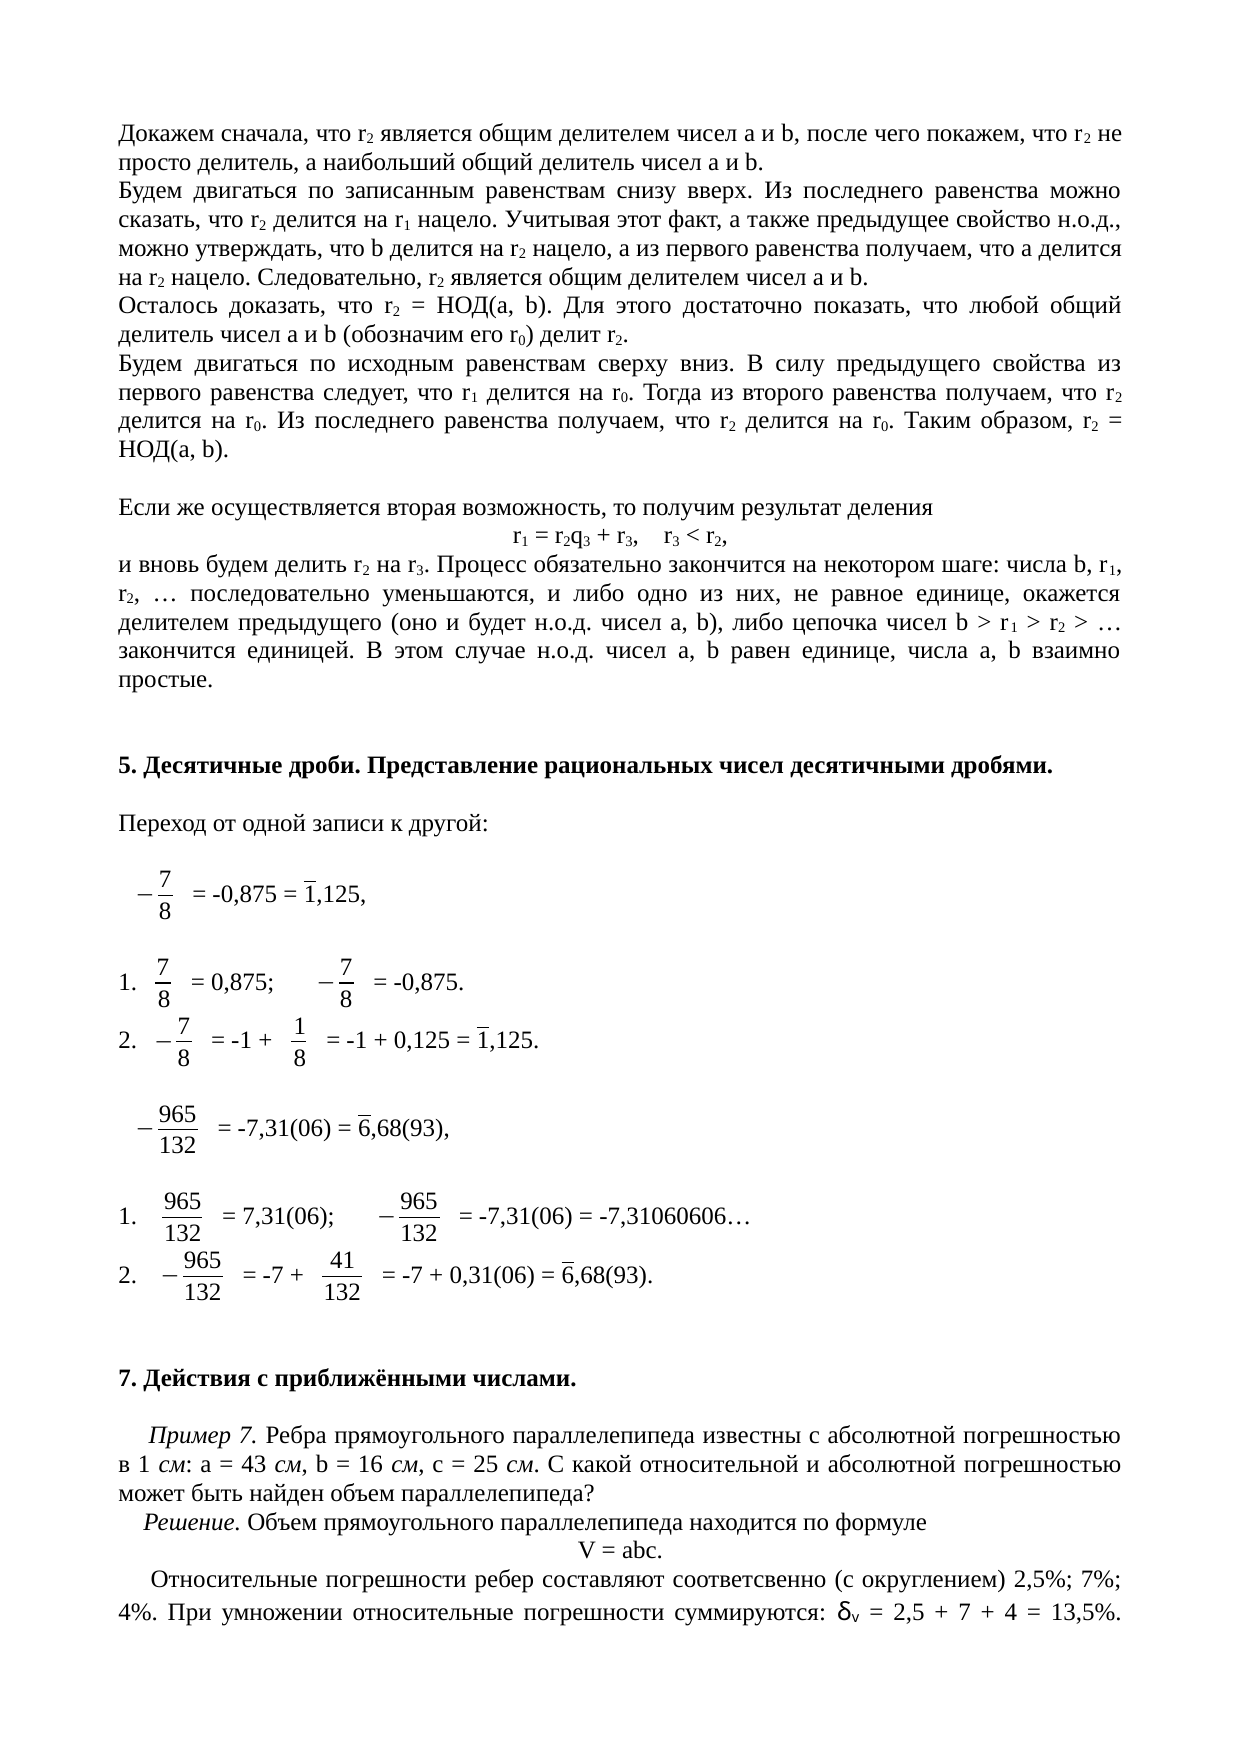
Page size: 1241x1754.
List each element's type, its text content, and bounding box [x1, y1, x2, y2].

text 1. = 7,31(06); = -7,31(06) = -7,31060606… [118, 1188, 1122, 1247]
text Решение. Объем прямоугольного параллелепипеда находится по формуле [118, 1507, 1122, 1536]
text Будем двигаться по записанным равенствам снизу вверх. Из последнего равенства можно сказать, что r2 делится на r1 нацело. Учитывая этот факт, а также предыдущее свойство н.о.д., можно утверждать, что b делится на r2 нацело, а из первого равенства получаем, что a делится на r2 нацело. Следовательно, r2 является общим делителем чисел a и b. [118, 176, 1122, 291]
text Будем двигаться по исходным равенствам сверху вниз. В силу предыдущего свойства из первого равенства следует, что r1 делится на r0. Тогда из второго равенства получаем, что r2 делится на r0. Из последнего равенства получаем, что r2 делится на r0. Таким образом, r2 = НОД(a, b). [118, 348, 1122, 463]
text 1.= 0,875; = -0,875. [118, 953, 1122, 1012]
text 2.= -1 += -1 + 0,125 = 1,125. [118, 1012, 1122, 1071]
text Пример 7. Ребра прямоугольного параллелепипеда известны с абсолютной погрешностью в 1 см: a = 43 см, b = 16 см, c = 25 см. С какой относительной и абсолютной погрешностью может быть найден объем параллелепипеда? [118, 1421, 1122, 1507]
text 5. Десятичные дроби. Представление рациональных чисел десятичными дробями. [118, 751, 1122, 779]
text Докажем сначала, что r2 является общим делителем чисел a и b, после чего покажем, что r2 не просто делитель, а наибольший общий делитель чисел a и b. [118, 118, 1122, 176]
text = -7,31(06) = 6,68(93), [118, 1100, 1122, 1159]
text 7. Действия с приближёнными числами. [118, 1363, 1122, 1392]
text Если же осуществляется вторая возможность, то получим результат деления [118, 492, 1122, 521]
text Переход от одной записи к другой: [118, 808, 1122, 837]
text и вновь будем делить r2 на r3. Процесс обязательно закончится на некотором шаге: числа b, r1, r2, … последовательно уменьшаются, и либо одно из них, не равное единице, окажется делителем предыдущего (оно и будет н.о.д. чисел a, b), либо цепочка чисел b > r1 > r2 > … закончится единицей. В этом случае н.о.д. чисел a, b равен единице, числа a, b взаимно простые. [118, 549, 1122, 693]
text V = abc. [118, 1536, 1122, 1564]
text r1 = r2q3 + r3, r3 < r2, [118, 521, 1122, 549]
text Осталось доказать, что r2 = НОД(a, b). Для этого достаточно показать, что любой общий делитель чисел a и b (обозначим его r0) делит r2. [118, 291, 1122, 348]
text Относительные погрешности ребер составляют соответсвенно (с округлением) 2,5%; 7%; 4%. При умножении относительные погрешности суммируются: δv = 2,5 + 7 + 4 = 13,5%. [118, 1564, 1122, 1627]
text 2. = -7 += -7 + 0,31(06) = 6,68(93). [118, 1247, 1122, 1306]
text = -0,875 = 1,125, [118, 866, 1122, 924]
